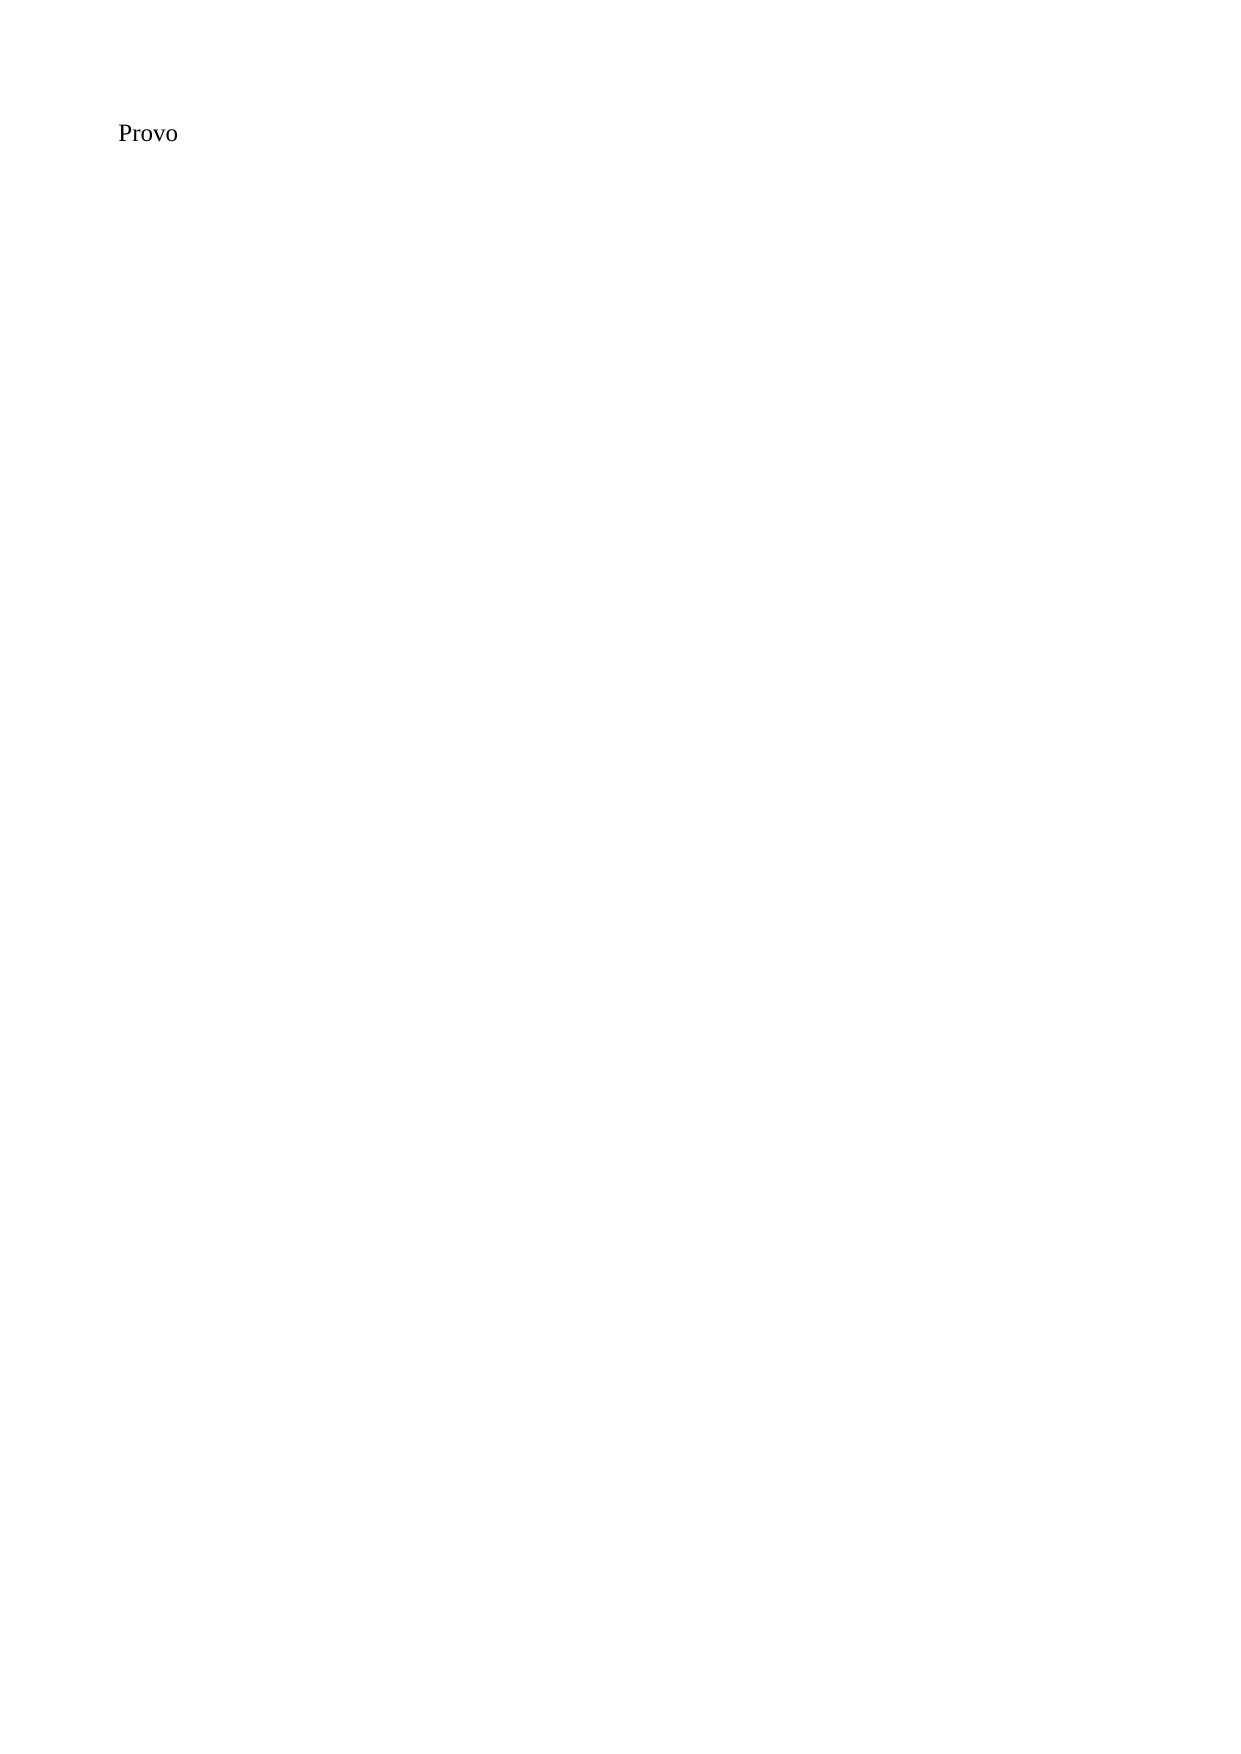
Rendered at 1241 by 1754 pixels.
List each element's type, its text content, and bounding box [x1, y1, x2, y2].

text Provo [118, 118, 1122, 147]
